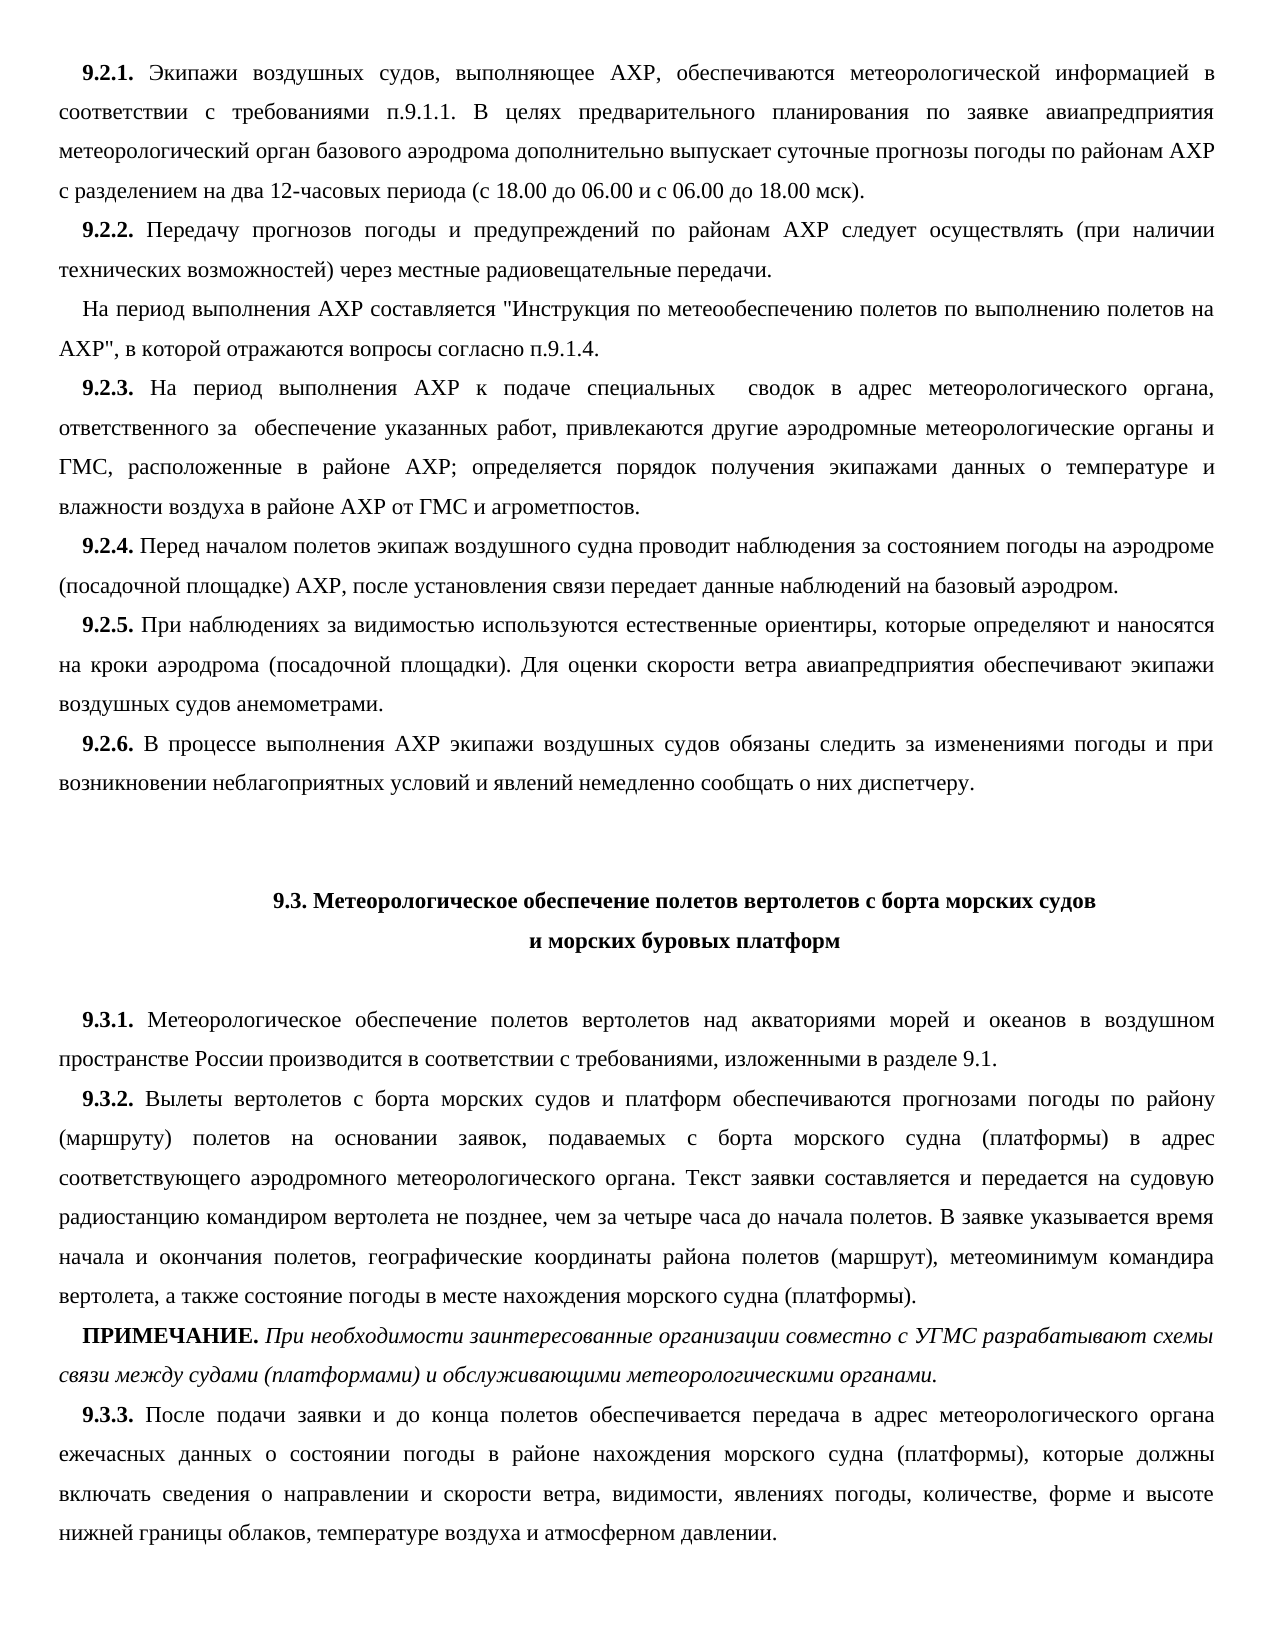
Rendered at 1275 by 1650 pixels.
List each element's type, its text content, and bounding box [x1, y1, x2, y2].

text и морских буровых платформ [58, 927, 1216, 953]
text На период выполнения АХР составляется "Инструкция по метеообеспечению полетов по выполнению полетов на АХР", в которой отражаются вопросы согласно п.9.1.4. [58, 295, 1216, 361]
text 9.3.2. Вылеты вертолетов с борта морских судов и платформ обеспечиваются прогнозами погоды по району (маршруту) полетов на основании заявок, подаваемых с борта морского судна (платформы) в адрес соответствующего аэродромного метеорологического органа. Текст заявки составляется и передается на судовую радиостанцию командиром вертолета не позднее, чем за четыре часа до начала полетов. В заявке указывается время начала и окончания полетов, географические координаты района полетов (маршрут), метеоминимум командира вертолета, а также состояние погоды в месте нахождения морского судна (платформы). [58, 1085, 1216, 1309]
text 9.2.5. При наблюдениях за видимостью используются естественные ориентиры, которые определяют и наносятся на кроки аэродрома (посадочной площадки). Для оценки скорости ветра авиапредприятия обеспечивают экипажи воздушных судов анемометрами. [58, 611, 1216, 717]
text ПРИМЕЧАНИЕ. При необходимости заинтересованные организации совместно с УГМС разрабатывают схемы связи между судами (платформами) и обслуживающими метеорологическими органами. [58, 1322, 1216, 1388]
text 9.2.1. Экипажи воздушных судов, выполняющее АХР, обеспечиваются метеорологической информацией в соответствии с требованиями п.9.1.1. В целях предварительного планирования по заявке авиапредприятия метеорологический орган базового аэродрома дополнительно выпускает суточные прогнозы погоды по районам АХР с разделением на два 12-часовых периода (с 18.00 до 06.00 и с 06.00 до 18.00 мск). [58, 58, 1216, 203]
text 9.3.3. После подачи заявки и до конца полетов обеспечивается передача в адрес метеорологического органа ежечасных данных о состоянии погоды в районе нахождения морского судна (платформы), которые должны включать сведения о направлении и скорости ветра, видимости, явлениях погоды, количестве, форме и высоте нижней границы облаков, температуре воздуха и атмосферном давлении. [58, 1401, 1216, 1546]
text 9.3. Метеорологическое обеспечение полетов вертолетов с борта морских судов [58, 888, 1216, 914]
text 9.2.4. Перед началом полетов экипаж воздушного судна проводит наблюдения за состоянием погоды на аэродроме (посадочной площадке) АХР, после установления связи передает данные наблюдений на базовый аэродром. [58, 532, 1216, 598]
text 9.2.6. В процессе выполнения АХР экипажи воздушных судов обязаны следить за изменениями погоды и при возникновении неблагоприятных условий и явлений немедленно сообщать о них диспетчеру. [58, 730, 1216, 796]
text 9.3.1. Метеорологическое обеспечение полетов вертолетов над акваториями морей и океанов в воздушном пространстве России производится в соответствии с требованиями, изложенными в разделе 9.1. [58, 1006, 1216, 1072]
text 9.2.3. На период выполнения АХР к подаче специальных сводок в адрес метеорологического органа, ответственного за обеспечение указанных работ, привлекаются другие аэродромные метеорологические органы и ГМС, расположенные в районе АХР; определяется порядок получения экипажами данных о температуре и влажности воздуха в районе АХР от ГМС и агрометпостов. [58, 374, 1216, 519]
text 9.2.2. Передачу прогнозов погоды и предупреждений по районам АХР следует осуществлять (при наличии технических возможностей) через местные радиовещательные передачи. [58, 216, 1216, 282]
